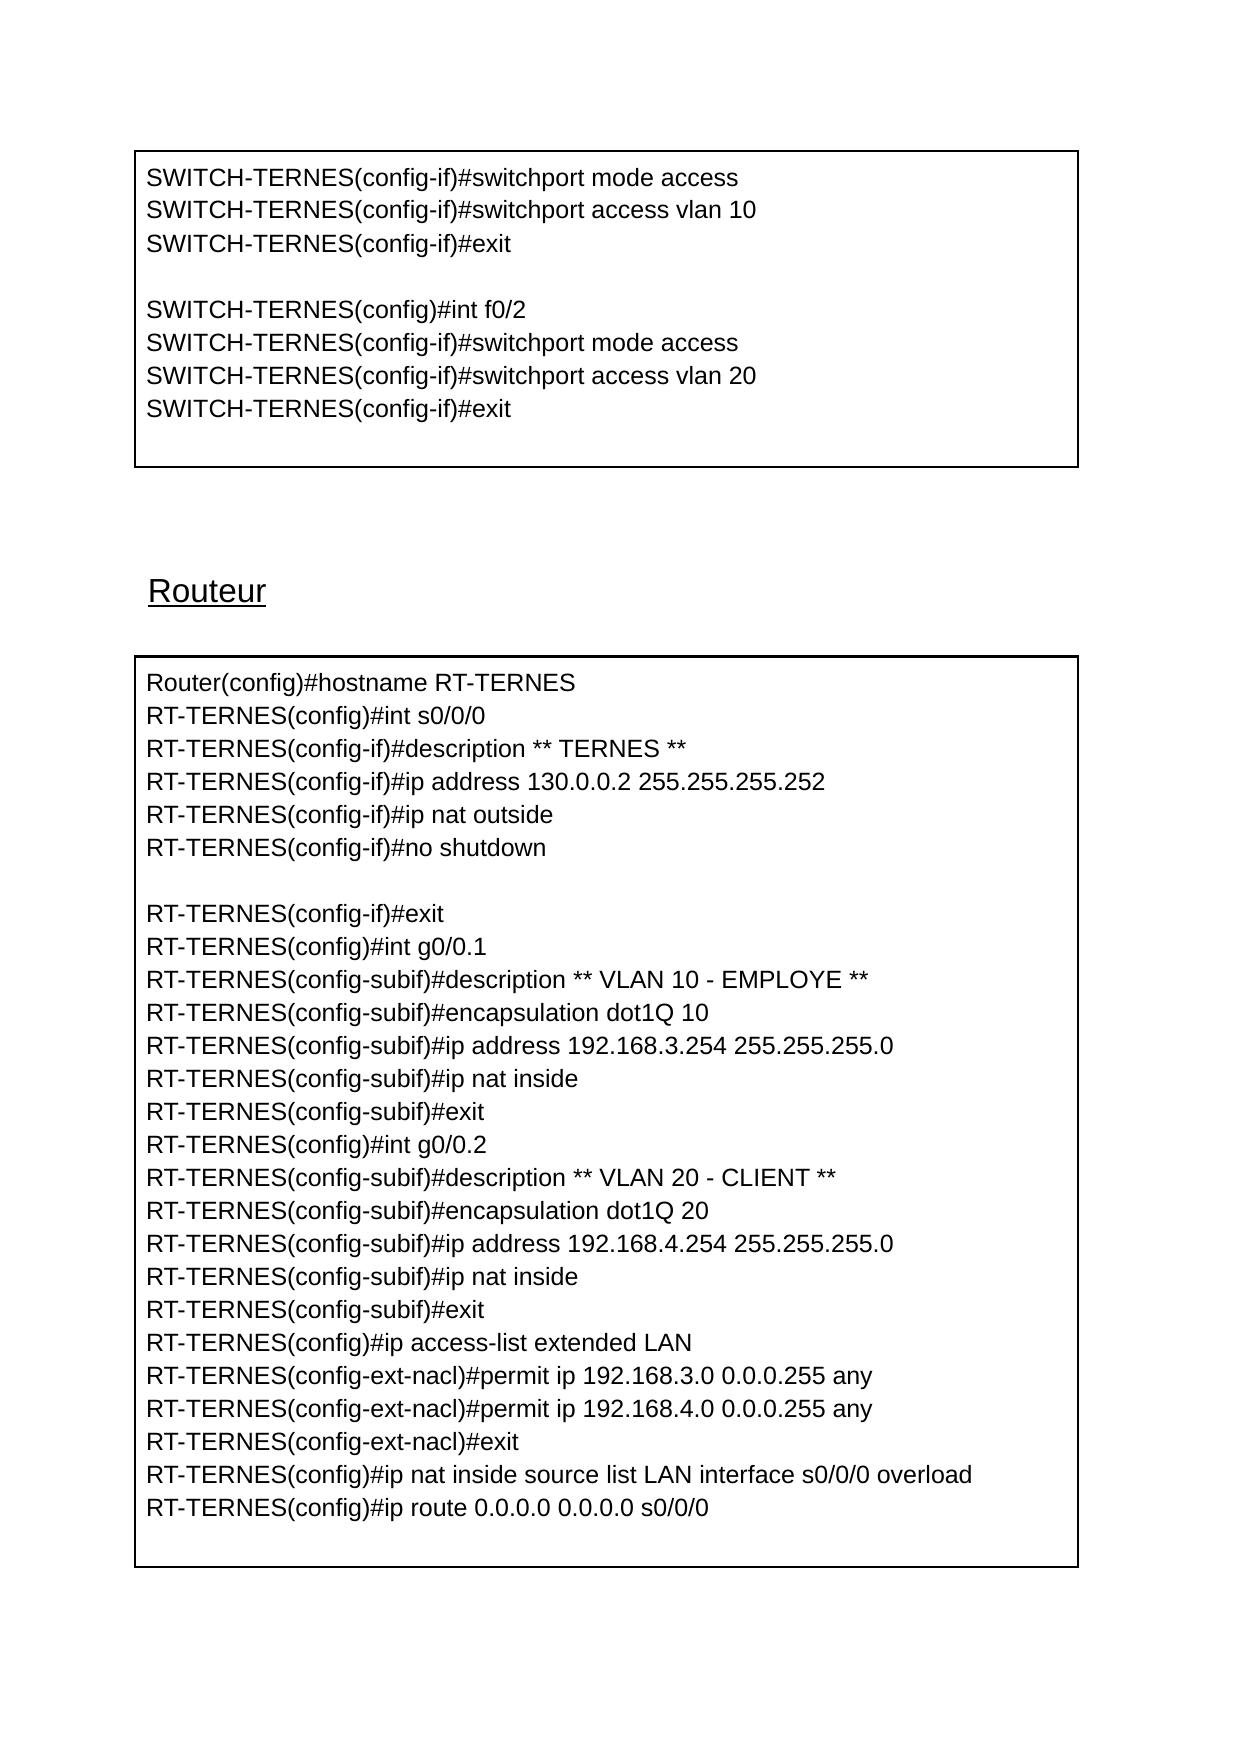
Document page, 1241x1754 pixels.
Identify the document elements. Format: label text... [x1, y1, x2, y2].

subtitle Routeur [148, 571, 1090, 610]
table_header Router(config)#hostname RT-TERNES RT-TERNES(config)#int s0/0/0 RT-TERNES(config-if)#description ** TERNES ** RT-TERNES(config-if)#ip address 130.0.0.2 255.255.255.252 RT-TERNES(config-if)#ip nat outside RT-TERNES(config-if)#no shutdown RT-TERNES(config-if)#exit RT-TERNES(config)#int g0/0.1 RT-TERNES(config-subif)#description ** VLAN 10 - EMPLOYE ** RT-TERNES(config-subif)#encapsulation dot1Q 10 RT-TERNES(config-subif)#ip address 192.168.3.254 255.255.255.0 RT-TERNES(config-subif)#ip nat inside RT-TERNES(config-subif)#exit RT-TERNES(config)#int g0/0.2 RT-TERNES(config-subif)#description ** VLAN 20 - CLIENT ** RT-TERNES(config-subif)#encapsulation dot1Q 20 RT-TERNES(config-subif)#ip address 192.168.4.254 255.255.255.0 RT-TERNES(config-subif)#ip nat inside RT-TERNES(config-subif)#exit RT-TERNES(config)#ip access-list extended LAN RT-TERNES(config-ext-nacl)#permit ip 192.168.3.0 0.0.0.255 any RT-TERNES(config-ext-nacl)#permit ip 192.168.4.0 0.0.0.255 any RT-TERNES(config-ext-nacl)#exit RT-TERNES(config)#ip nat inside source list LAN interface s0/0/0 overload RT-TERNES(config)#ip route 0.0.0.0 0.0.0.0 s0/0/0 [136, 658, 1077, 1566]
table_header SWITCH-TERNES(config-if)#switchport mode access SWITCH-TERNES(config-if)#switchport access vlan 10 SWITCH-TERNES(config-if)#exit SWITCH-TERNES(config)#int f0/2 SWITCH-TERNES(config-if)#switchport mode access SWITCH-TERNES(config-if)#switchport access vlan 20 SWITCH-TERNES(config-if)#exit [136, 152, 1077, 466]
